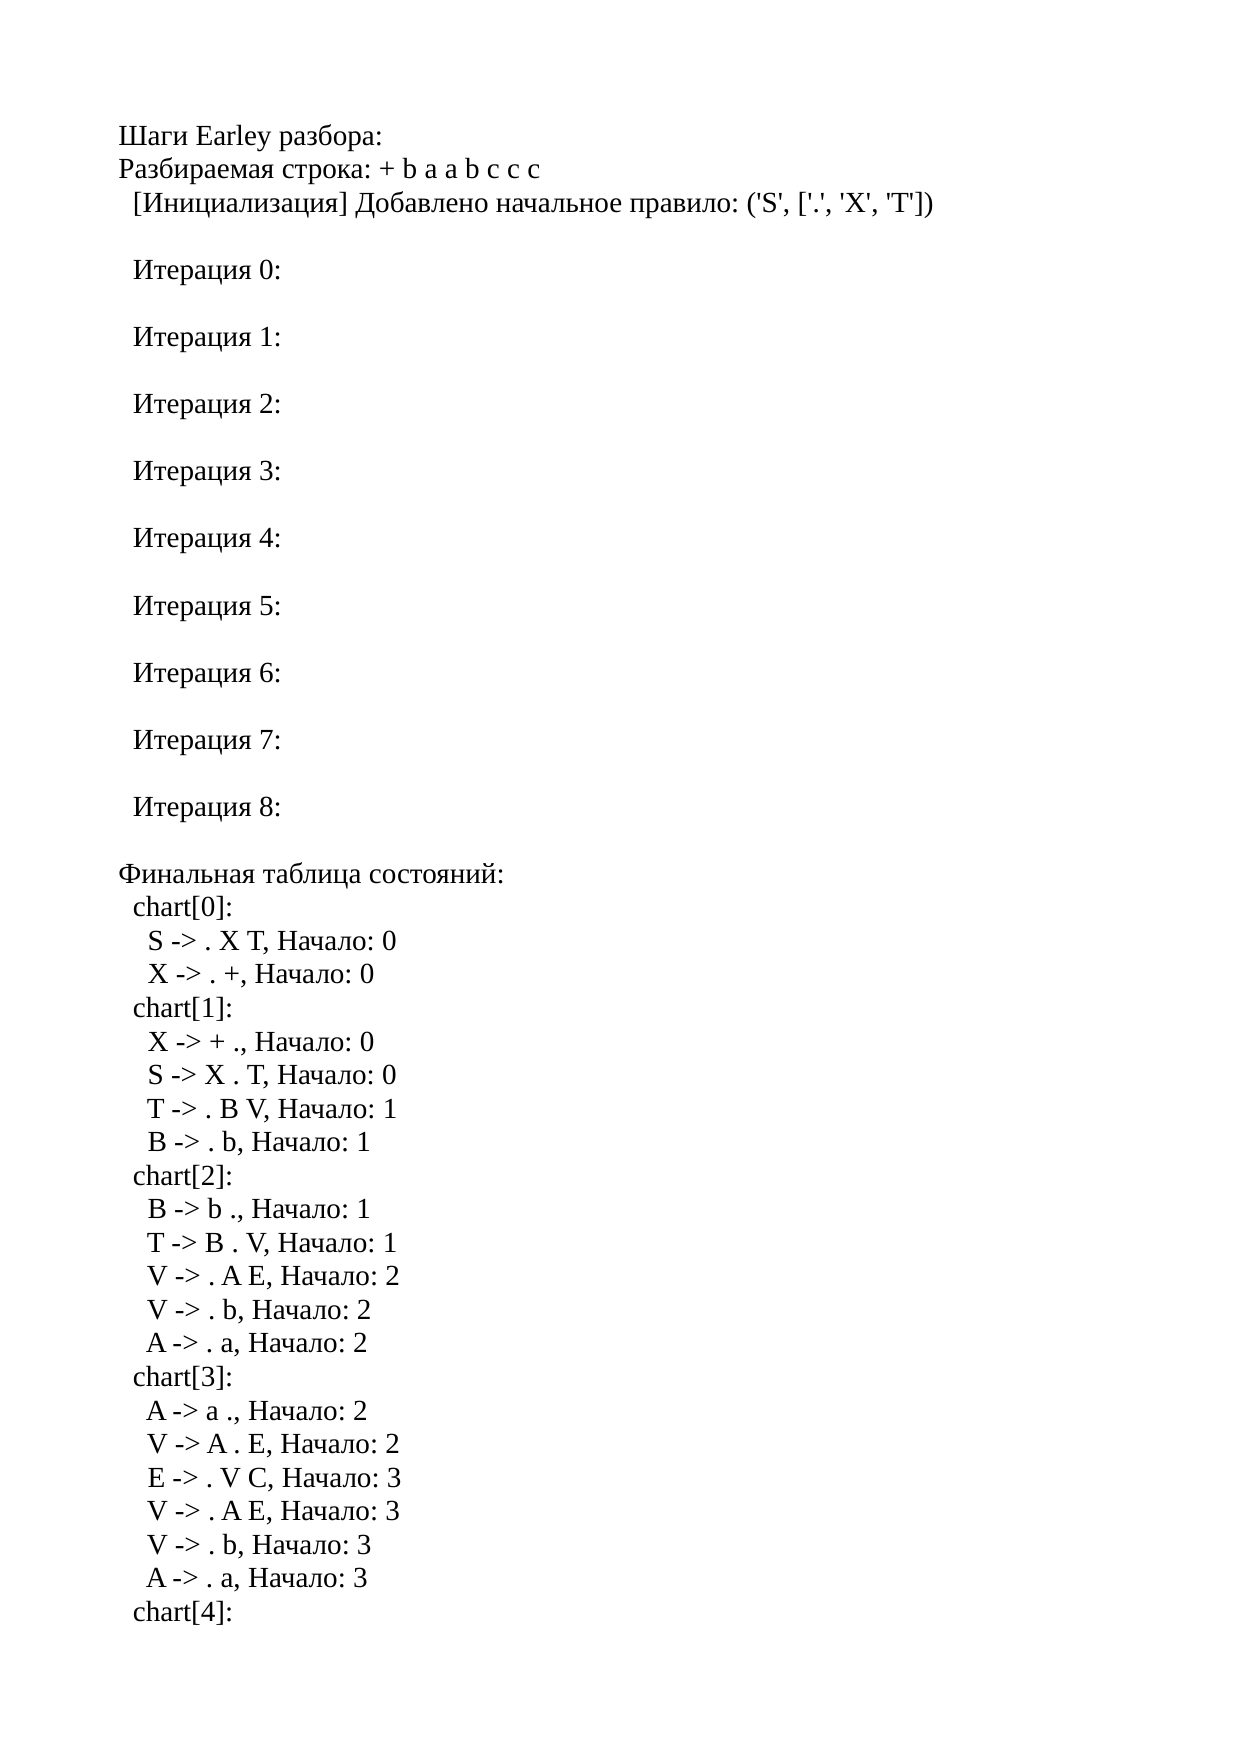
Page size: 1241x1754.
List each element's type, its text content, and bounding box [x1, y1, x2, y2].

text Шаги Earley разбора: [118, 118, 1122, 152]
text Итерация 7: [118, 722, 1122, 755]
text Разбираемая строка: + b a a b c c c [118, 152, 1122, 185]
text X -> + ., Начало: 0 [118, 1024, 1122, 1057]
text A -> a ., Начало: 2 [118, 1393, 1122, 1426]
text Итерация 3: [118, 453, 1122, 487]
text Итерация 0: [118, 252, 1122, 286]
text B -> . b, Начало: 1 [118, 1124, 1122, 1158]
text B -> b ., Начало: 1 [118, 1191, 1122, 1225]
text chart[4]: [118, 1594, 1122, 1627]
text [Инициализация] Добавлено начальное правило: ('S', ['.', 'X', 'T']) [118, 185, 1122, 219]
text chart[0]: [118, 889, 1122, 923]
text V -> . A E, Начало: 2 [118, 1258, 1122, 1292]
text chart[3]: [118, 1359, 1122, 1393]
text A -> . a, Начало: 3 [118, 1560, 1122, 1594]
text Итерация 1: [118, 319, 1122, 353]
text S -> . X T, Начало: 0 [118, 923, 1122, 957]
text Финальная таблица состояний: [118, 856, 1122, 889]
text E -> . V C, Начало: 3 [118, 1460, 1122, 1493]
text A -> . a, Начало: 2 [118, 1326, 1122, 1359]
text chart[1]: [118, 990, 1122, 1024]
text V -> A . E, Начало: 2 [118, 1426, 1122, 1460]
text S -> X . T, Начало: 0 [118, 1057, 1122, 1091]
text T -> . B V, Начало: 1 [118, 1091, 1122, 1124]
text Итерация 8: [118, 789, 1122, 822]
text Итерация 6: [118, 655, 1122, 688]
text Итерация 2: [118, 386, 1122, 420]
text Итерация 5: [118, 588, 1122, 621]
text V -> . b, Начало: 3 [118, 1527, 1122, 1560]
text X -> . +, Начало: 0 [118, 957, 1122, 990]
text Итерация 4: [118, 521, 1122, 554]
text T -> B . V, Начало: 1 [118, 1225, 1122, 1258]
text chart[2]: [118, 1158, 1122, 1191]
text V -> . b, Начало: 2 [118, 1292, 1122, 1326]
text V -> . A E, Начало: 3 [118, 1493, 1122, 1527]
